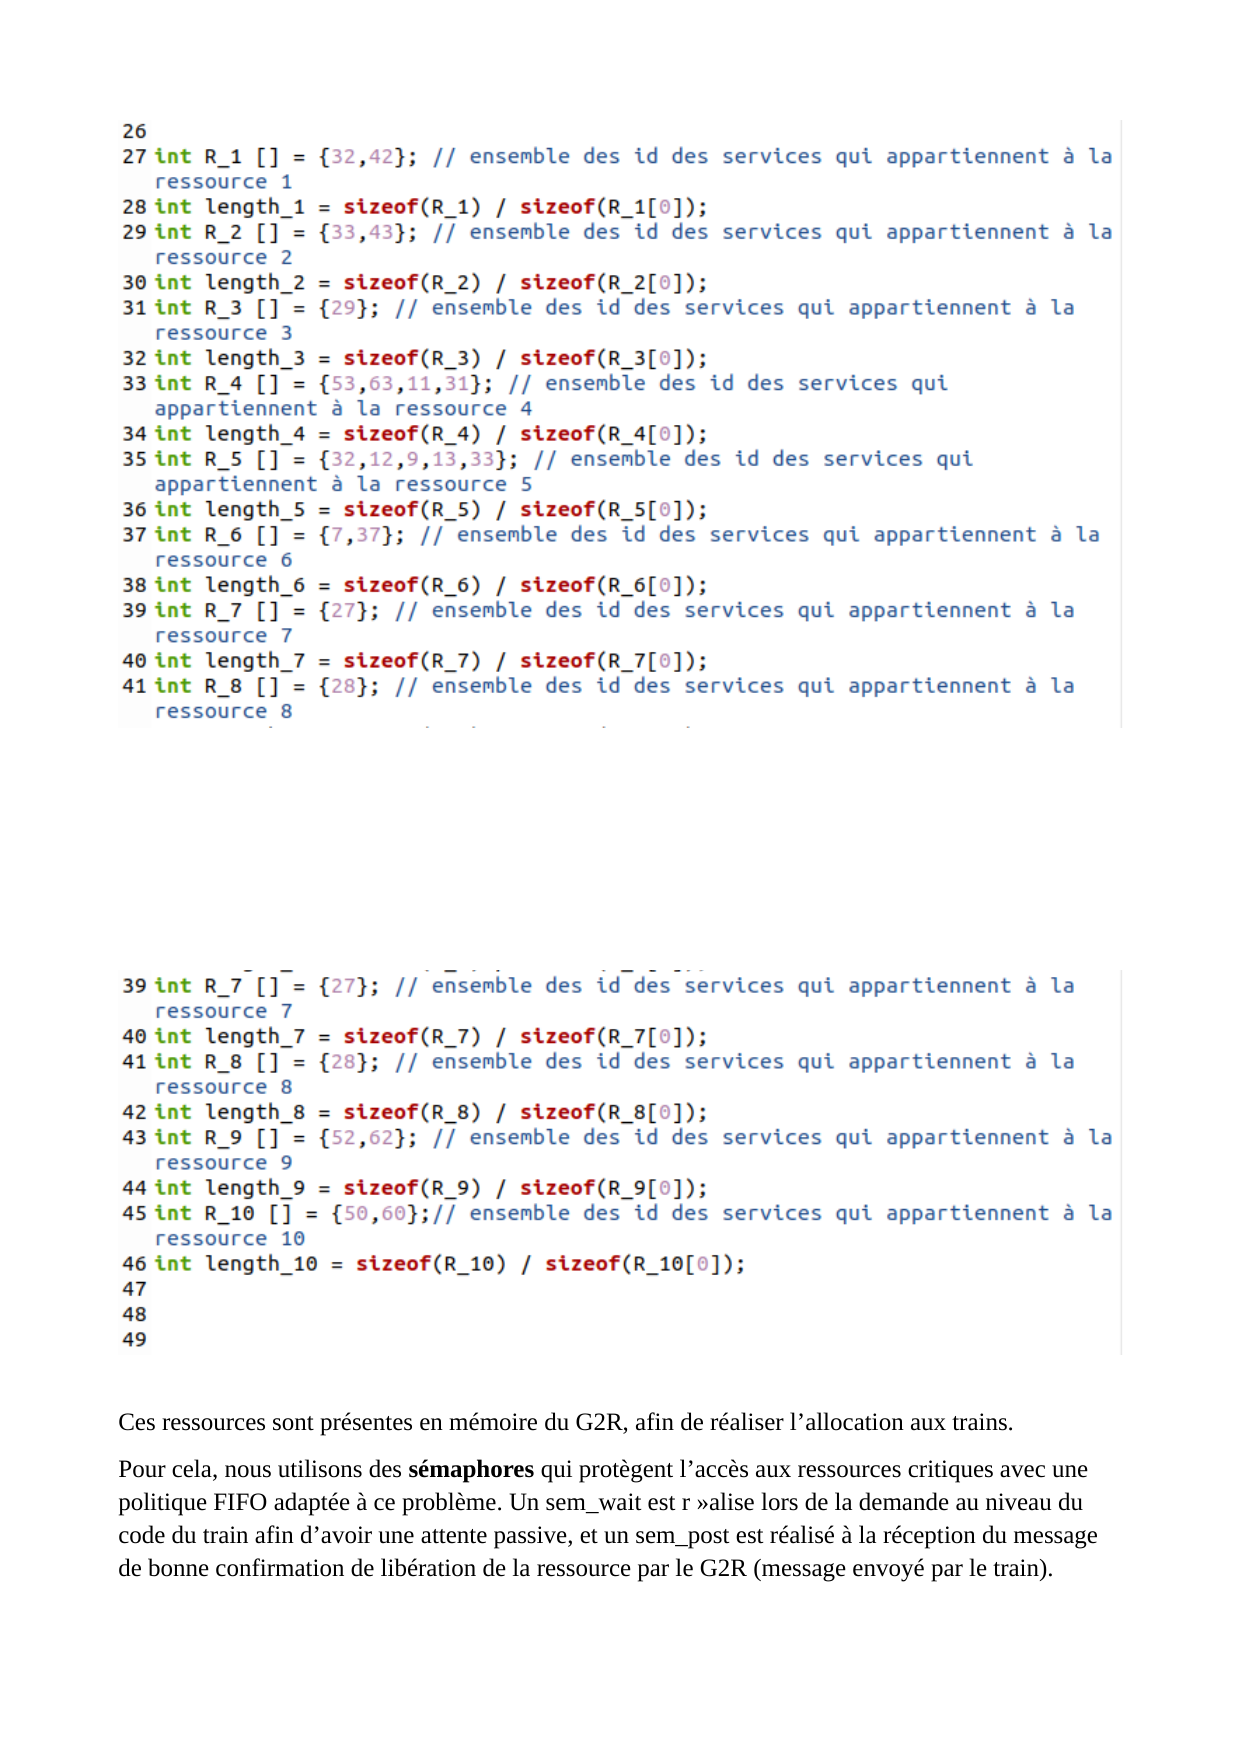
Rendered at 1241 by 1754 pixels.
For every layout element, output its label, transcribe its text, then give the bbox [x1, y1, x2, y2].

picture [118, 120, 1123, 728]
text Pour cela, nous utilisons des sémaphores qui protègent l’accès aux ressources critiques avec une politique FIFO adaptée à ce problème. Un sem_wait est r »alise lors de la demande au niveau du code du train afin d’avoir une attente passive, et un sem_post est réalisé à la réception du message de bonne confirmation de libération de la ressource par le G2R (message envoyé par le train). [118, 1454, 1122, 1582]
picture [118, 970, 1123, 1355]
text Ces ressources sont présentes en mémoire du G2R, afin de réaliser l’allocation aux trains. [118, 1407, 1122, 1436]
